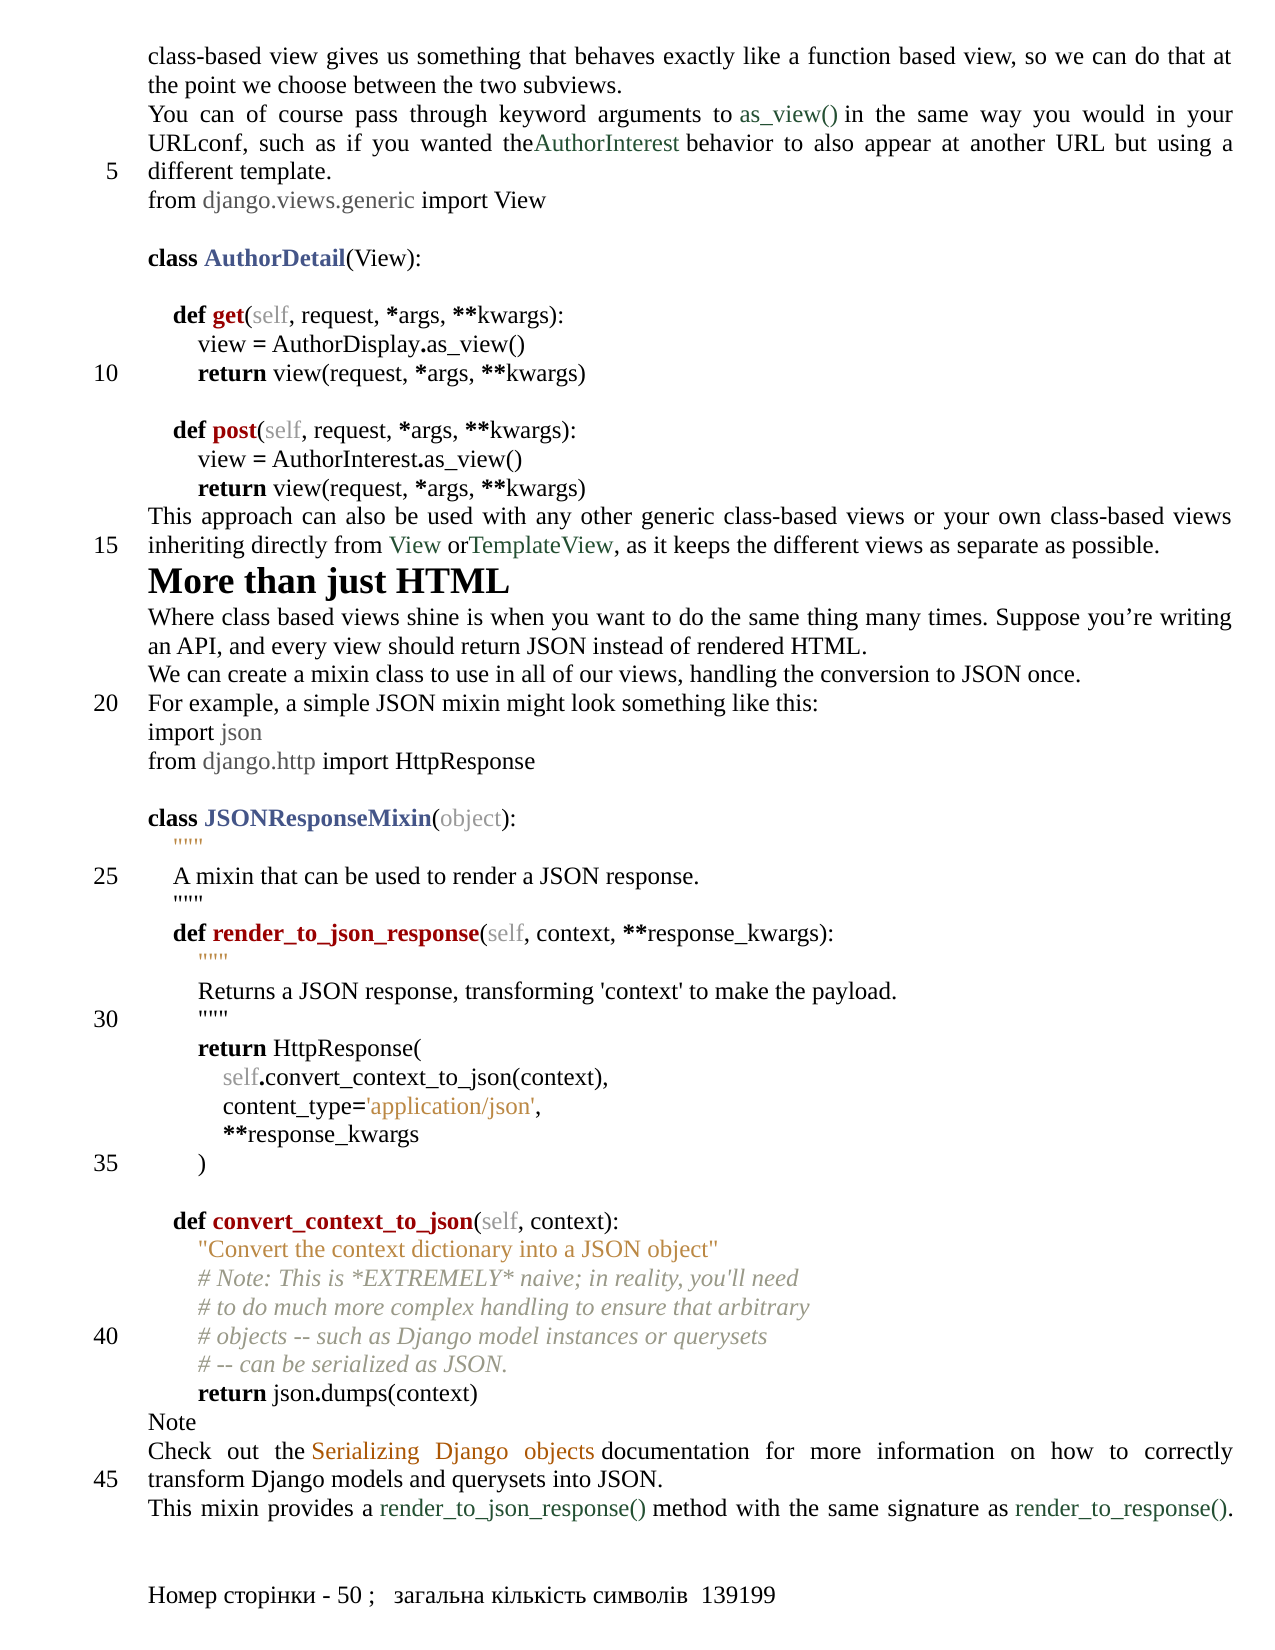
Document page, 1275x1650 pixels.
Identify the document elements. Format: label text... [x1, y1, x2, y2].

text """ [148, 1004, 1234, 1033]
text Returns a JSON response, transforming 'context' to make the payload. [148, 976, 1234, 1004]
text class-based view gives us something that behaves exactly like a function based view, so we can do that at the point we choose between the two subviews. [148, 41, 1234, 99]
text This mixin provides a render_to_json_response() method with the same signature as render_to_response(). [148, 1493, 1234, 1522]
text """ [148, 832, 1234, 861]
text "Convert the context dictionary into a JSON object" [148, 1234, 1234, 1263]
text """ [148, 947, 1234, 976]
text # objects -- such as Django model instances or querysets [148, 1321, 1234, 1349]
text import json [148, 717, 1234, 746]
text # to do much more complex handling to ensure that arbitrary [148, 1292, 1234, 1321]
text Where class based views shine is when you want to do the same thing many times. Suppose you’re writing an API, and every view should return JSON instead of rendered HTML. [148, 602, 1234, 659]
text # Note: This is *EXTREMELY* naive; in reality, you'll need [148, 1263, 1234, 1292]
text class AuthorDetail(View): [148, 243, 1234, 271]
text We can create a mixin class to use in all of our views, handling the conversion to JSON once. [148, 659, 1234, 688]
text def post(self, request, *args, **kwargs): [148, 415, 1234, 444]
text This approach can also be used with any other generic class-based views or your own class-based views inheriting directly from View orTemplateView, as it keeps the different views as separate as possible. [148, 501, 1234, 559]
text return json.dumps(context) [148, 1378, 1234, 1407]
text def render_to_json_response(self, context, **response_kwargs): [148, 918, 1234, 947]
text content_type='application/json', [148, 1091, 1234, 1119]
text return view(request, *args, **kwargs) [148, 473, 1234, 501]
text class JSONResponseMixin(object): [148, 803, 1234, 832]
text def convert_context_to_json(self, context): [148, 1206, 1234, 1234]
text from django.views.generic import View [148, 185, 1234, 214]
text Note [148, 1407, 1234, 1436]
subtitle More than just HTML [148, 559, 1234, 602]
text from django.http import HttpResponse [148, 746, 1234, 774]
text For example, a simple JSON mixin might look something like this: [148, 688, 1234, 717]
text view = AuthorDisplay.as_view() [148, 329, 1234, 358]
text return view(request, *args, **kwargs) [148, 358, 1234, 386]
text """ [148, 889, 1234, 918]
text view = AuthorInterest.as_view() [148, 444, 1234, 473]
text You can of course pass through keyword arguments to as_view() in the same way you would in your URLconf, such as if you wanted theAuthorInterest behavior to also appear at another URL but using a different template. [148, 99, 1234, 185]
text ) [148, 1148, 1234, 1177]
text def get(self, request, *args, **kwargs): [148, 300, 1234, 329]
text **response_kwargs [148, 1119, 1234, 1148]
text self.convert_context_to_json(context), [148, 1062, 1234, 1091]
text return HttpResponse( [148, 1033, 1234, 1062]
text A mixin that can be used to render a JSON response. [148, 861, 1234, 889]
text # -- can be serialized as JSON. [148, 1349, 1234, 1378]
text Check out the Serializing Django objects documentation for more information on how to correctly transform Django models and querysets into JSON. [148, 1436, 1234, 1493]
